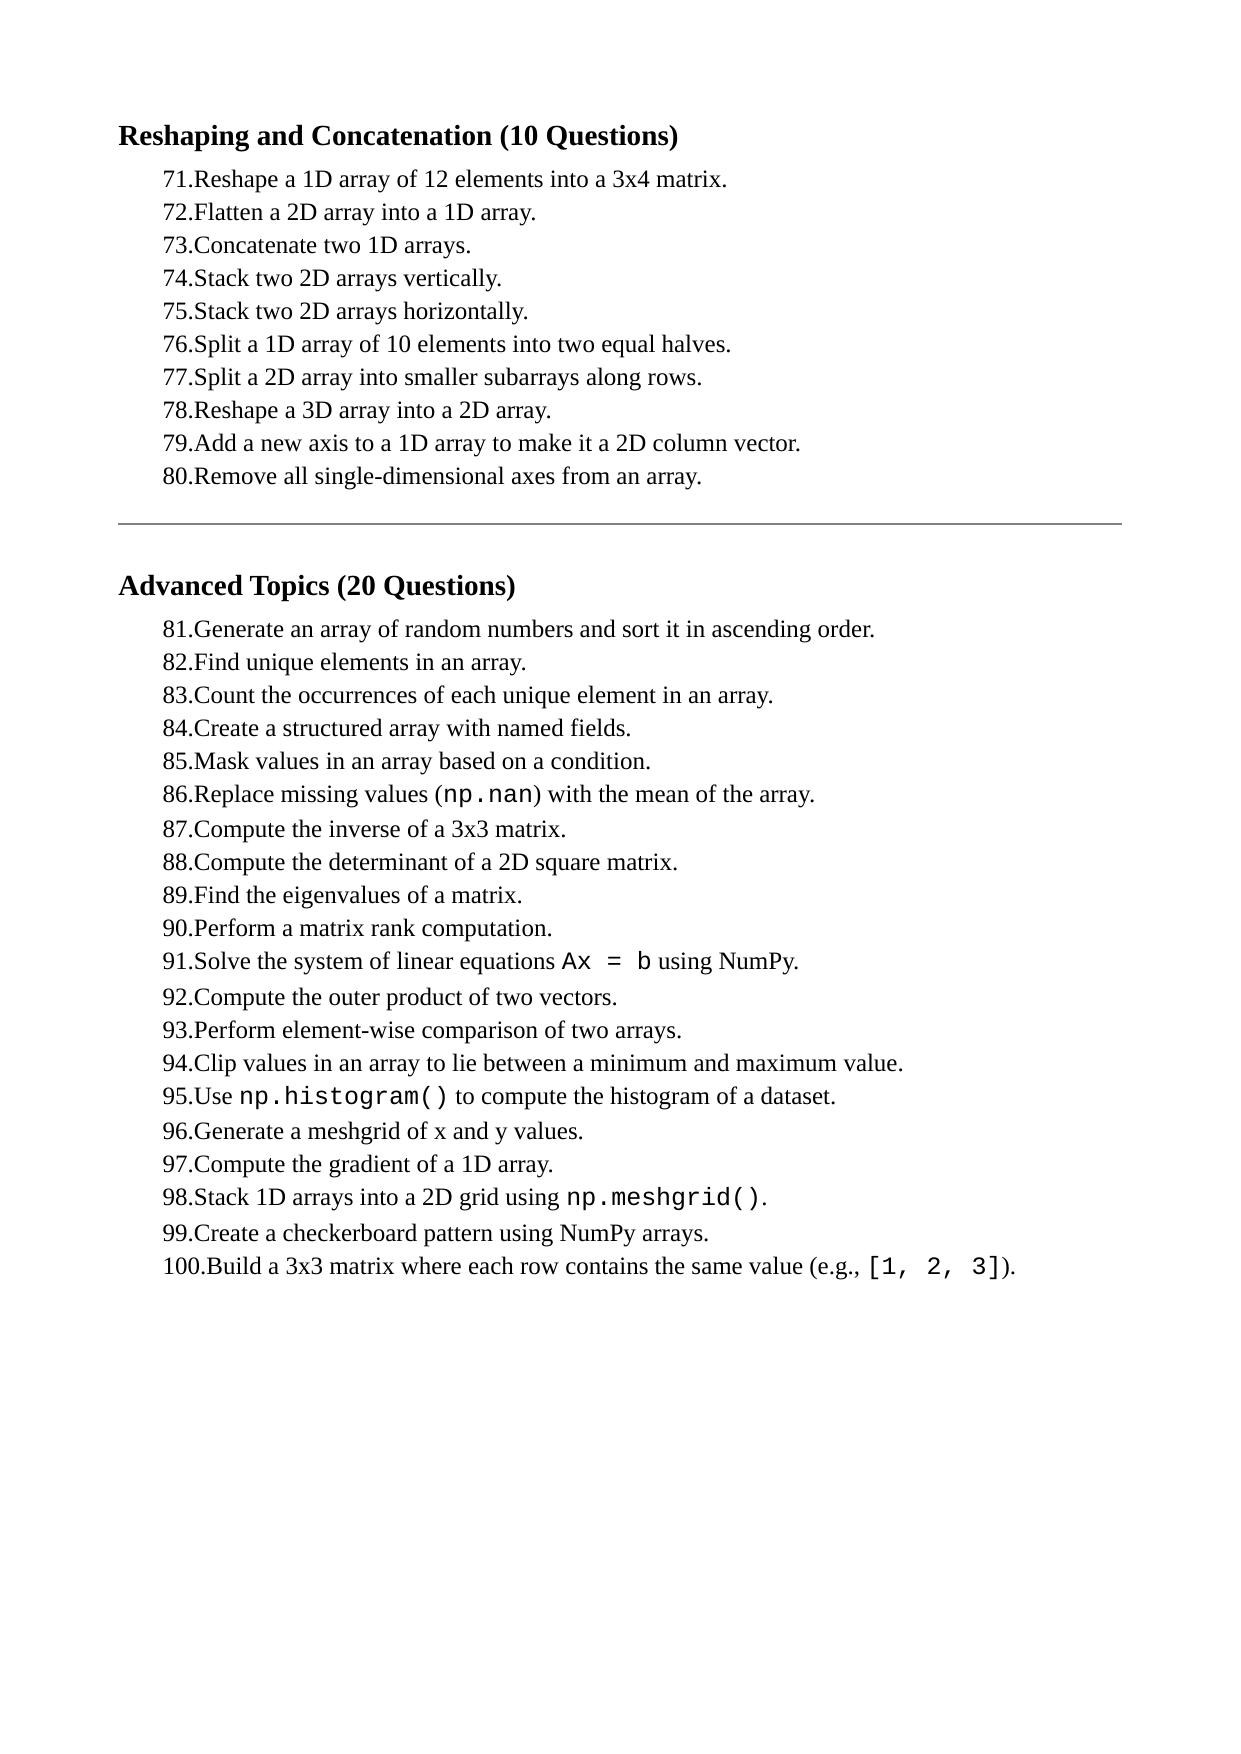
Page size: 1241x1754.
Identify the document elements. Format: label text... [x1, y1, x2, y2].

list Compute the outer product of two vectors. [162, 982, 1122, 1011]
list Remove all single-dimensional axes from an array. [162, 461, 1122, 490]
list Create a checkerboard pattern using NumPy arrays. [162, 1218, 1122, 1247]
list Find unique elements in an array. [162, 647, 1122, 676]
list Add a new axis to a 1D array to make it a 2D column vector. [162, 428, 1122, 457]
list Flatten a 2D array into a 1D array. [162, 197, 1122, 226]
list Create a structured array with named fields. [162, 713, 1122, 742]
list Compute the inverse of a 3x3 matrix. [162, 814, 1122, 843]
list Generate an array of random numbers and sort it in ascending order. [162, 614, 1122, 643]
list Mask values in an array based on a condition. [162, 746, 1122, 775]
list Clip values in an array to lie between a minimum and maximum value. [162, 1048, 1122, 1077]
list Count the occurrences of each unique element in an array. [162, 680, 1122, 709]
list Stack two 2D arrays horizontally. [162, 296, 1122, 325]
list Split a 2D array into smaller subarrays along rows. [162, 362, 1122, 391]
list Split a 1D array of 10 elements into two equal halves. [162, 329, 1122, 358]
list Solve the system of linear equations Ax = b using NumPy. [162, 946, 1122, 977]
list Reshape a 3D array into a 2D array. [162, 395, 1122, 424]
list Stack 1D arrays into a 2D grid using np.meshgrid(). [162, 1182, 1122, 1213]
list Perform element-wise comparison of two arrays. [162, 1015, 1122, 1044]
list Replace missing values (np.nan) with the mean of the array. [162, 779, 1122, 810]
list Reshape a 1D array of 12 elements into a 3x4 matrix. [162, 164, 1122, 193]
list Compute the determinant of a 2D square matrix. [162, 847, 1122, 876]
subtitle Advanced Topics (20 Questions) [118, 568, 1122, 601]
list Compute the gradient of a 1D array. [162, 1149, 1122, 1178]
list Find the eigenvalues of a matrix. [162, 880, 1122, 909]
subtitle Reshaping and Concatenation (10 Questions) [118, 118, 1122, 152]
list Build a 3x3 matrix where each row contains the same value (e.g., [1, 2, 3]). [162, 1251, 1122, 1282]
list Generate a meshgrid of x and y values. [162, 1116, 1122, 1145]
list Concatenate two 1D arrays. [162, 230, 1122, 259]
list Perform a matrix rank computation. [162, 913, 1122, 942]
list Use np.histogram() to compute the histogram of a dataset. [162, 1081, 1122, 1112]
list Stack two 2D arrays vertically. [162, 263, 1122, 292]
